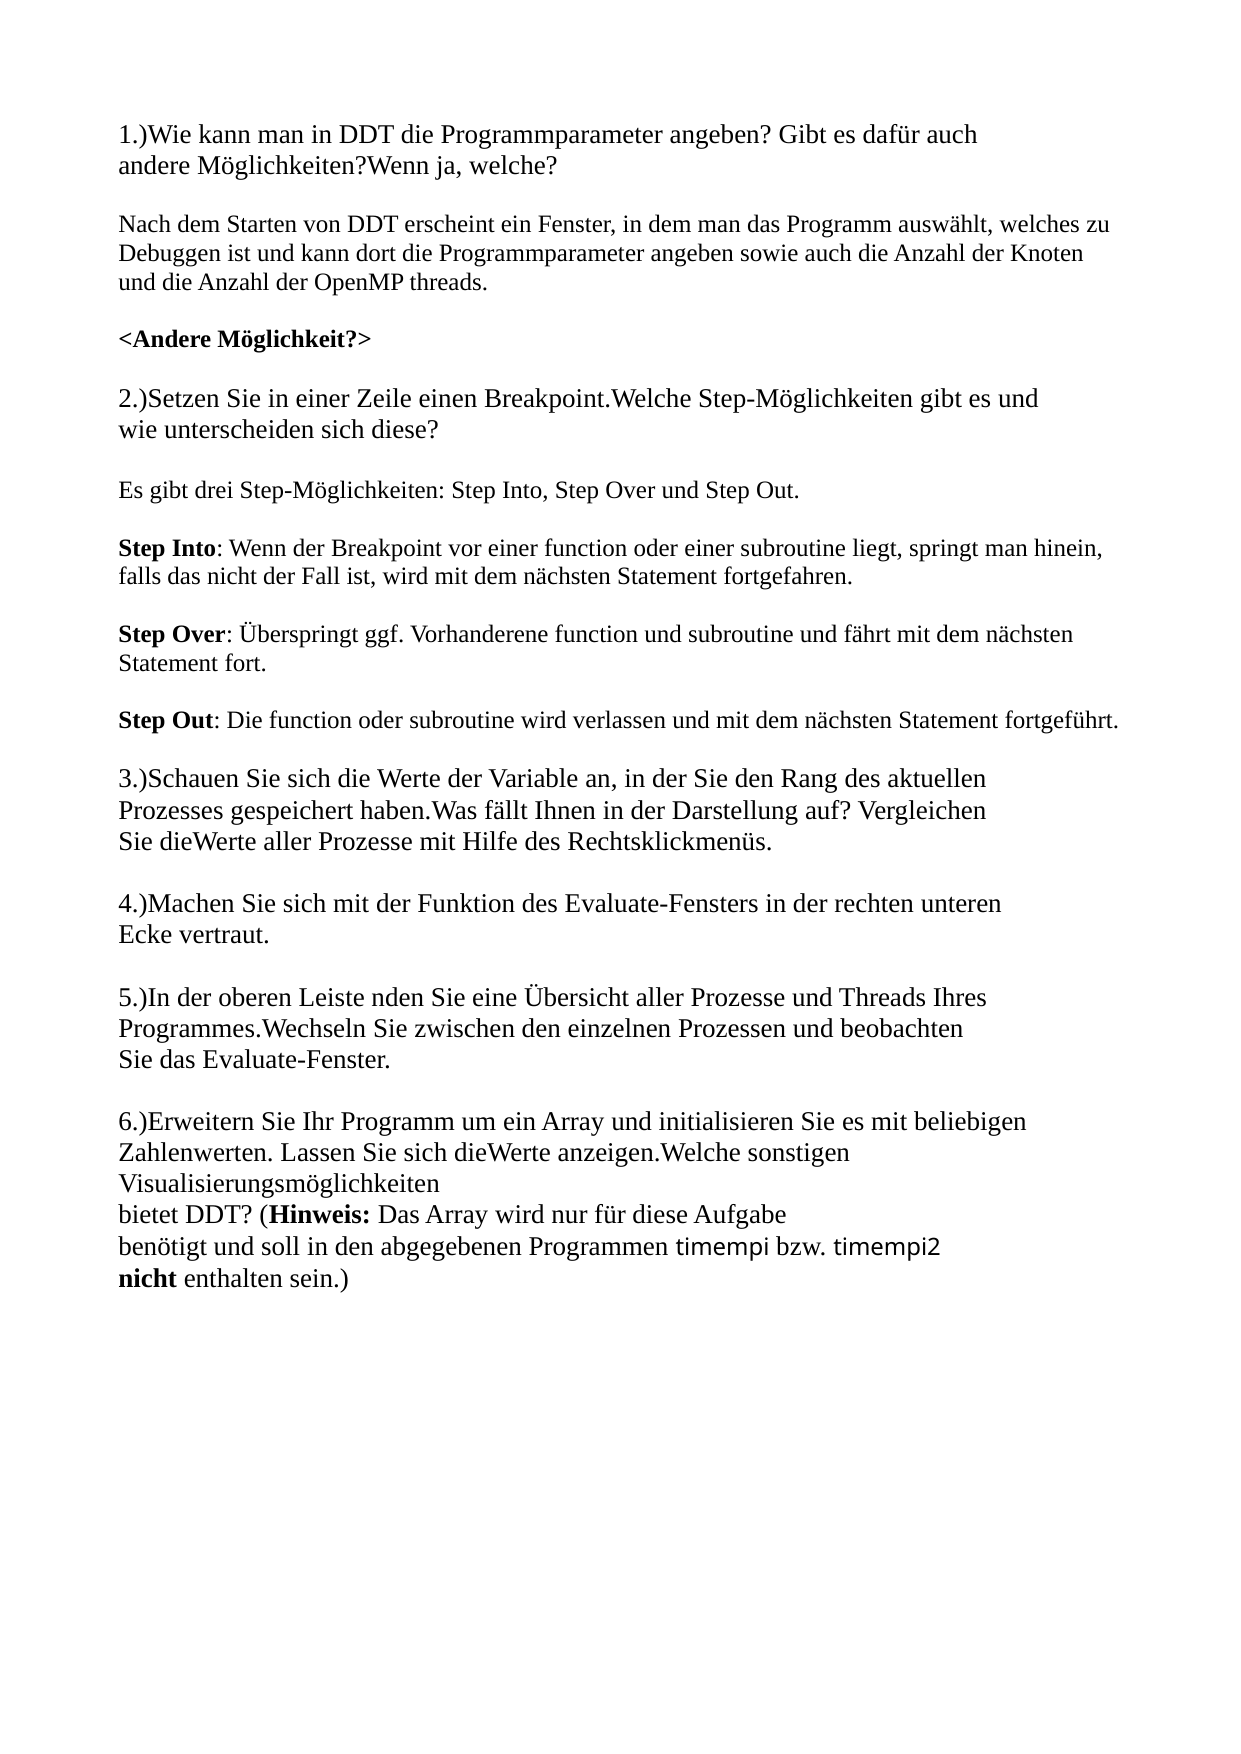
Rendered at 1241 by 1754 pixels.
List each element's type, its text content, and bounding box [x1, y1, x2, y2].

text wie unterscheiden sich diese? [118, 413, 1122, 444]
text benötigt und soll in den abgegebenen Programmen timempi bzw. timempi2 [118, 1230, 1122, 1262]
text Zahlenwerten. Lassen Sie sich dieWerte anzeigen.Welche sonstigen Visualisierungsmöglichkeiten [118, 1136, 1122, 1199]
text 6.)Erweitern Sie Ihr Programm um ein Array und initialisieren Sie es mit beliebigen [118, 1105, 1122, 1136]
text Step Over: Überspringt ggf. Vorhanderene function und subroutine und fährt mit dem nächsten Statement fort. [118, 619, 1122, 676]
text 1.)Wie kann man in DDT die Programmparameter angeben? Gibt es dafür auch [118, 118, 1122, 149]
text Nach dem Starten von DDT erscheint ein Fenster, in dem man das Programm auswählt, welches zu Debuggen ist und kann dort die Programmparameter angeben sowie auch die Anzahl der Knoten und die Anzahl der OpenMP threads. [118, 209, 1122, 295]
text 4.)Machen Sie sich mit der Funktion des Evaluate-Fensters in der rechten unteren [118, 887, 1122, 918]
text 2.)Setzen Sie in einer Zeile einen Breakpoint.Welche Step-Möglichkeiten gibt es und [118, 382, 1122, 413]
text <Andere Möglichkeit?> [118, 324, 1122, 353]
text andere Möglichkeiten?Wenn ja, welche? [118, 149, 1122, 180]
text Es gibt drei Step-Möglichkeiten: Step Into, Step Over und Step Out. [118, 475, 1122, 504]
text nicht enthalten sein.) [118, 1262, 1122, 1293]
text Step Into: Wenn der Breakpoint vor einer function oder einer subroutine liegt, springt man hinein, falls das nicht der Fall ist, wird mit dem nächsten Statement fortgefahren. [118, 533, 1122, 590]
text Ecke vertraut. [118, 918, 1122, 949]
text Step Out: Die function oder subroutine wird verlassen und mit dem nächsten Statement fortgeführt. [118, 705, 1122, 734]
text Programmes.Wechseln Sie zwischen den einzelnen Prozessen und beobachten [118, 1012, 1122, 1043]
text 5.)In der oberen Leiste nden Sie eine Übersicht aller Prozesse und Threads Ihres [118, 981, 1122, 1012]
text Sie das Evaluate-Fenster. [118, 1043, 1122, 1074]
text bietet DDT? (Hinweis: Das Array wird nur für diese Aufgabe [118, 1199, 1122, 1230]
text Sie dieWerte aller Prozesse mit Hilfe des Rechtsklickmenüs. [118, 825, 1122, 856]
text 3.)Schauen Sie sich die Werte der Variable an, in der Sie den Rang des aktuellen [118, 763, 1122, 794]
text Prozesses gespeichert haben.Was fällt Ihnen in der Darstellung auf? Vergleichen [118, 794, 1122, 825]
